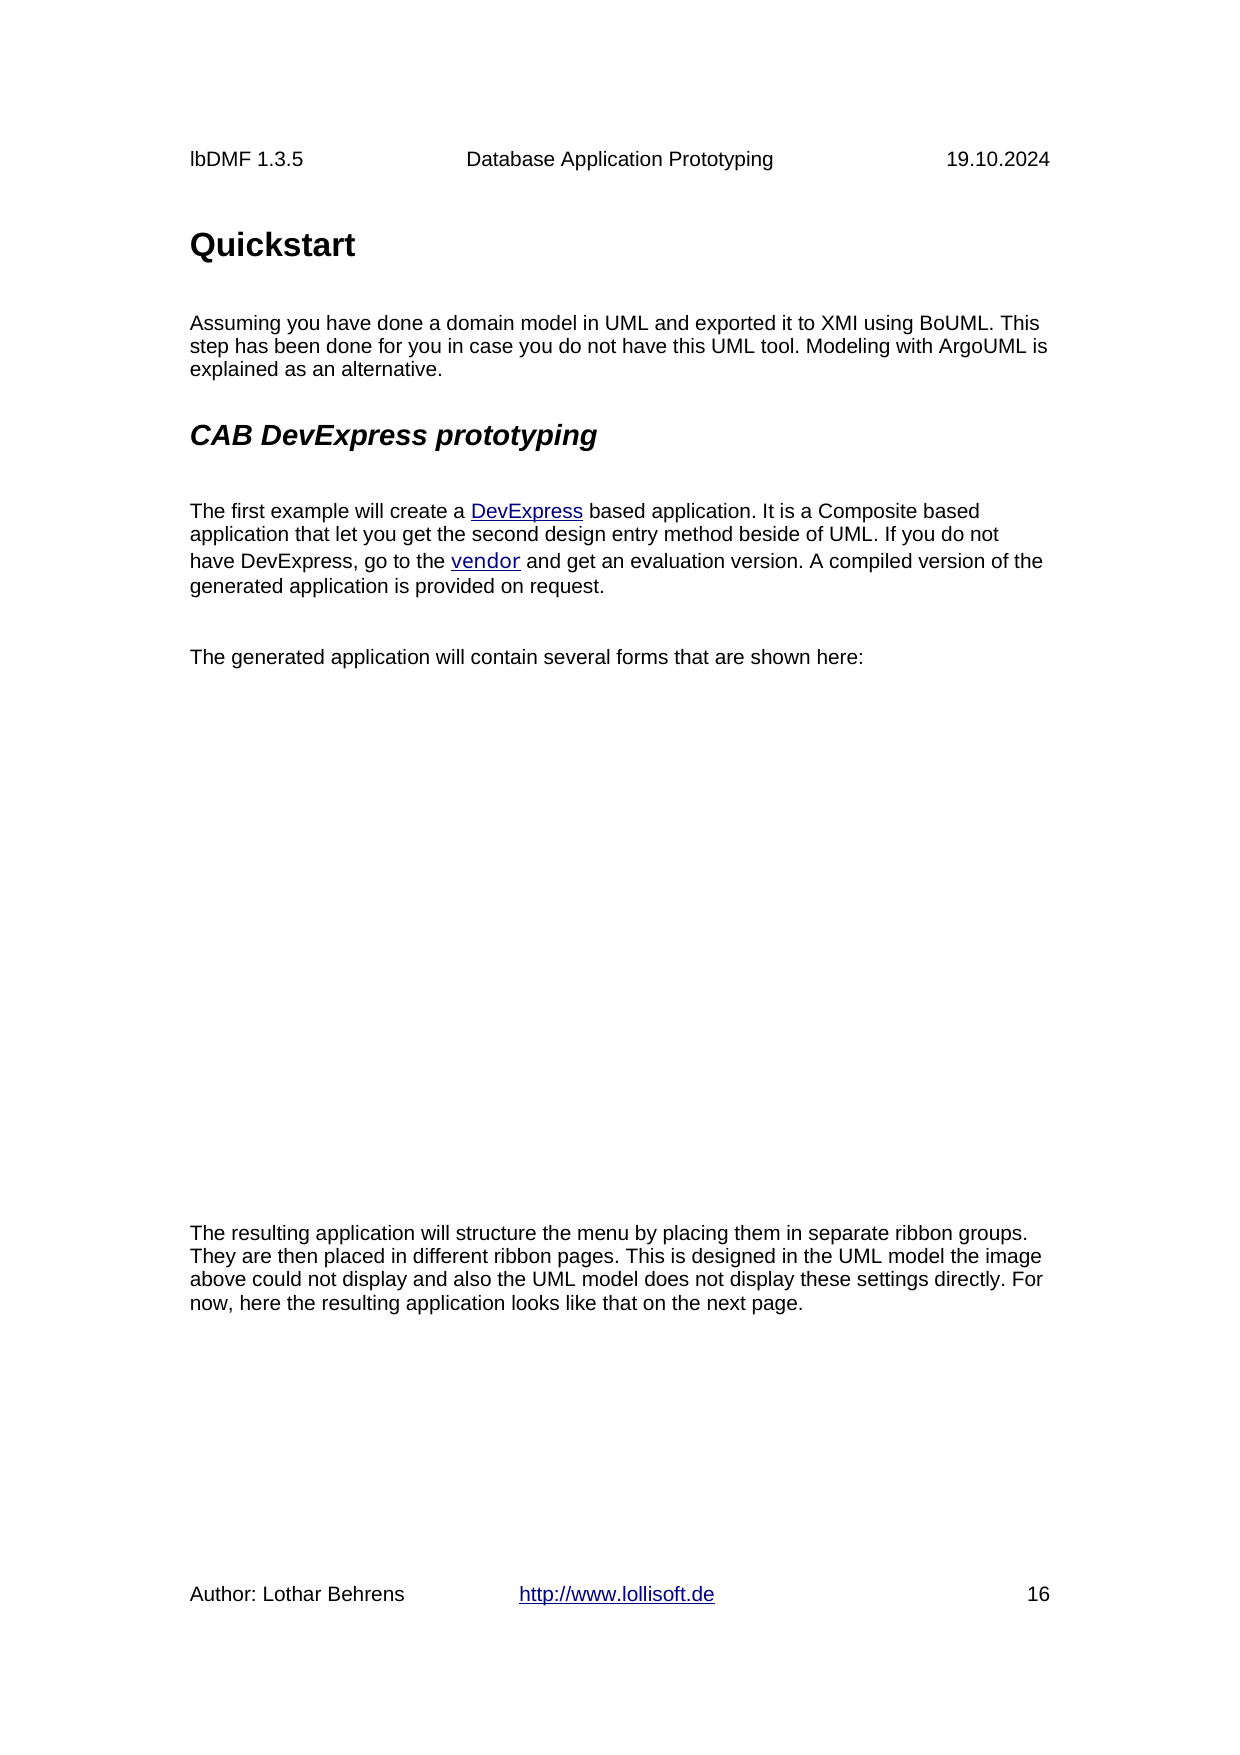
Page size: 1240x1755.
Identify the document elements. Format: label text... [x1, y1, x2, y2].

text The resulting application will structure the menu by placing them in separate ribbon groups. They are then placed in different ribbon pages. This is designed in the UML model the image above could not display and also the UML model does not display these settings directly. For now, here the resulting application looks like that on the next page. [189, 1221, 1050, 1314]
text The first example will create a DevExpress based application. It is a Composite based application that let you get the second design entry method beside of UML. If you do not have DevExpress, go to the vendor and get an evaluation version. A compiled version of the generated application is provided on request. [189, 499, 1050, 597]
subtitle CAB DevExpress prototyping [189, 418, 1050, 451]
text Assuming you have done a domain model in UML and exported it to XMI using BoUML. This step has been done for you in case you do not have this UML tool. Modeling with ArgoUML is explained as an alternative. [189, 311, 1050, 381]
text The generated application will contain several forms that are shown here: [189, 646, 1050, 669]
subtitle Quickstart [189, 226, 1050, 263]
